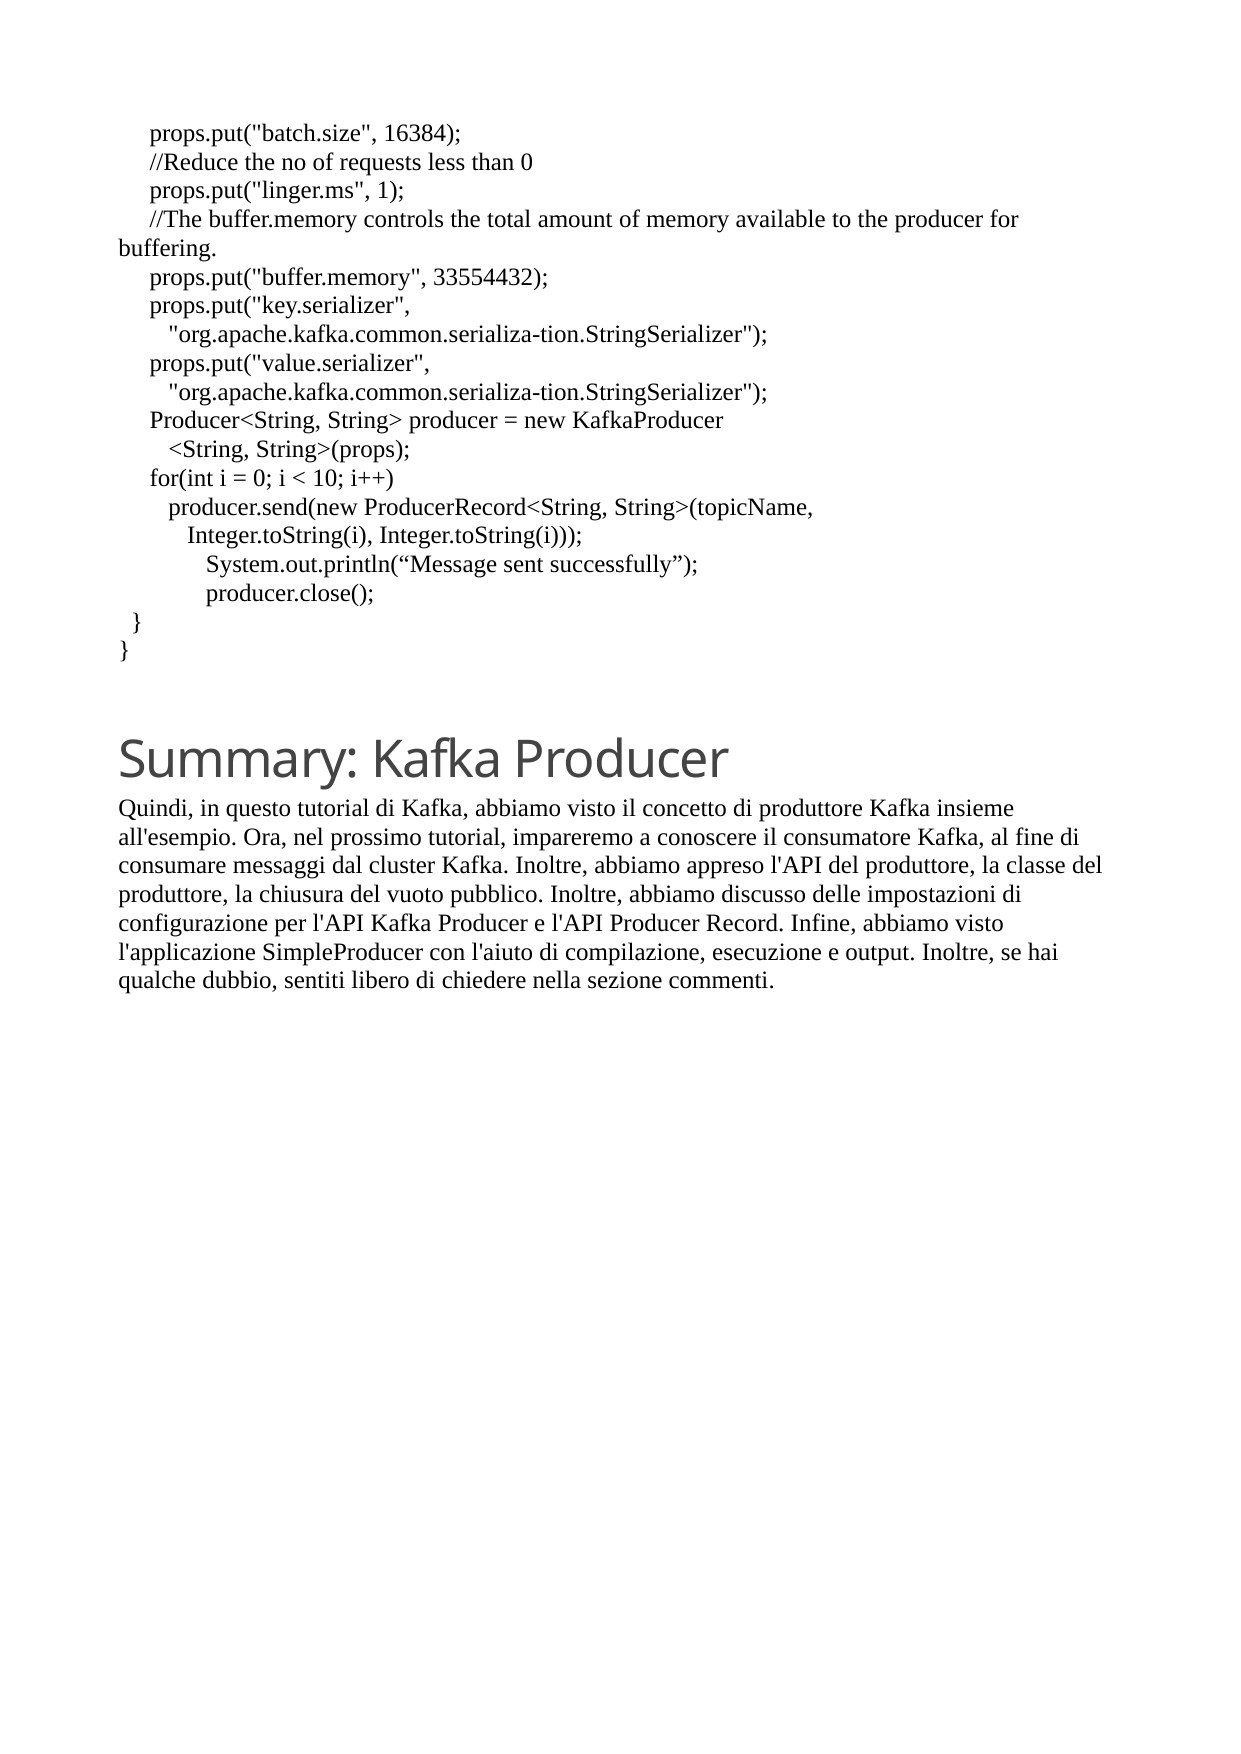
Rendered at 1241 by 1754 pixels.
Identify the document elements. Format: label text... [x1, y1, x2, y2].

text props.put("linger.ms", 1); [118, 176, 1122, 204]
text props.put("key.serializer", [118, 291, 1122, 319]
text props.put("buffer.memory", 33554432); [118, 262, 1122, 291]
text } [118, 636, 1122, 664]
text Integer.toString(i), Integer.toString(i))); [118, 521, 1122, 549]
text //The buffer.memory controls the total amount of memory available to the producer for buffering. [118, 204, 1122, 262]
text <String, String>(props); [118, 434, 1122, 463]
text producer.close(); [118, 578, 1122, 607]
text //Reduce the no of requests less than 0 [118, 147, 1122, 176]
text for(int i = 0; i < 10; i++) [118, 463, 1122, 492]
text "org.apache.kafka.common.serializa-tion.StringSerializer"); [118, 319, 1122, 348]
text } [118, 607, 1122, 636]
text props.put("value.serializer", [118, 348, 1122, 377]
subtitle Summary: Kafka Producer [118, 722, 1122, 793]
text "org.apache.kafka.common.serializa-tion.StringSerializer"); [118, 377, 1122, 406]
text Producer<String, String> producer = new KafkaProducer [118, 406, 1122, 434]
text Quindi, in questo tutorial di Kafka, abbiamo visto il concetto di produttore Kafka insieme all'esempio. Ora, nel prossimo tutorial, impareremo a conoscere il consumatore Kafka, al fine di consumare messaggi dal cluster Kafka. Inoltre, abbiamo appreso l'API del produttore, la classe del produttore, la chiusura del vuoto pubblico. Inoltre, abbiamo discusso delle impostazioni di configurazione per l'API Kafka Producer e l'API Producer Record. Infine, abbiamo visto l'applicazione SimpleProducer con l'aiuto di compilazione, esecuzione e output. Inoltre, se hai qualche dubbio, sentiti libero di chiedere nella sezione commenti. [118, 793, 1122, 994]
text props.put("batch.size", 16384); [118, 118, 1122, 147]
text System.out.println(“Message sent successfully”); [118, 549, 1122, 578]
text producer.send(new ProducerRecord<String, String>(topicName, [118, 492, 1122, 521]
